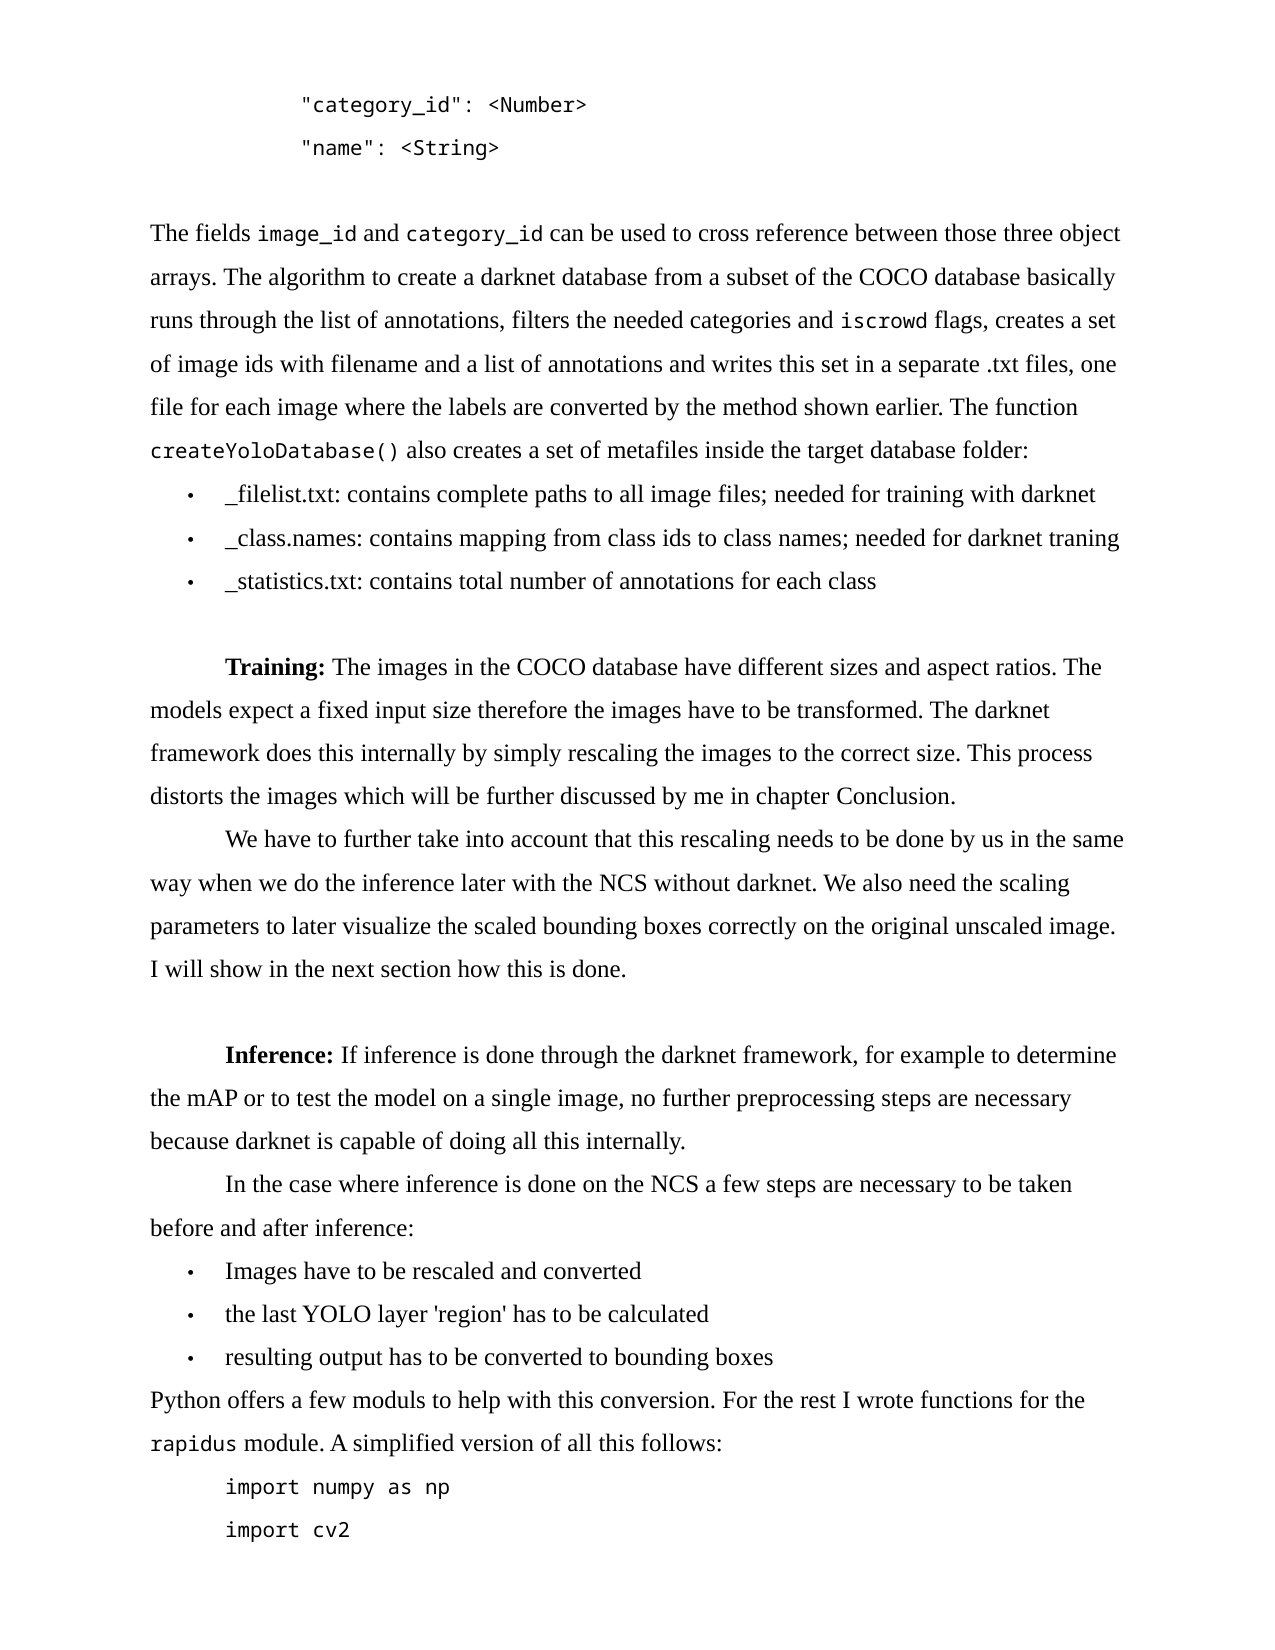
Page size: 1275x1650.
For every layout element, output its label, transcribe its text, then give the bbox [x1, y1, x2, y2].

text In the case where inference is done on the NCS a few steps are necessary to be taken before and after inference: [150, 1169, 1125, 1241]
text Python offers a few moduls to help with this conversion. For the rest I wrote functions for the rapidus module. A simplified version of all this follows: [150, 1385, 1125, 1458]
list _class.names: contains mapping from class ids to class names; needed for darknet traning [187, 523, 1125, 551]
text "name": <String> [150, 133, 1125, 161]
text Inference: If inference is done through the darknet framework, for example to determine the mAP or to test the model on a single image, no further preprocessing steps are necessary because darknet is capable of doing all this internally. [150, 1040, 1125, 1155]
list _statistics.txt: contains total number of annotations for each class [187, 566, 1125, 594]
list resulting output has to be converted to bounding boxes [187, 1342, 1125, 1371]
text We have to further take into account that this rescaling needs to be done by us in the same way when we do the inference later with the NCS without darknet. We also need the scaling parameters to later visualize the scaled bounding boxes correctly on the original unscaled image. I will show in the next section how this is done. [150, 824, 1125, 983]
text "category_id": <Number> [150, 90, 1125, 118]
text import numpy as np [150, 1472, 1125, 1501]
list Images have to be rescaled and converted [187, 1256, 1125, 1284]
text The fields image_id and category_id can be used to cross reference between those three object arrays. The algorithm to create a darknet database from a subset of the COCO database basically runs through the list of annotations, filters the needed categories and iscrowd flags, creates a set of image ids with filename and a list of annotations and writes this set in a separate .txt files, one file for each image where the labels are converted by the method shown earlier. The function createYoloDatabase() also creates a set of metafiles inside the target database folder: [150, 218, 1125, 465]
text import cv2 [150, 1515, 1125, 1543]
list the last YOLO layer 'region' has to be calculated [187, 1299, 1125, 1328]
text Training: The images in the COCO database have different sizes and aspect ratios. The models expect a fixed input size therefore the images have to be transformed. The darknet framework does this internally by simply rescaling the images to the correct size. This process distorts the images which will be further discussed by me in chapter Conclusion. [150, 652, 1125, 810]
list _filelist.txt: contains complete paths to all image files; needed for training with darknet [187, 479, 1125, 508]
